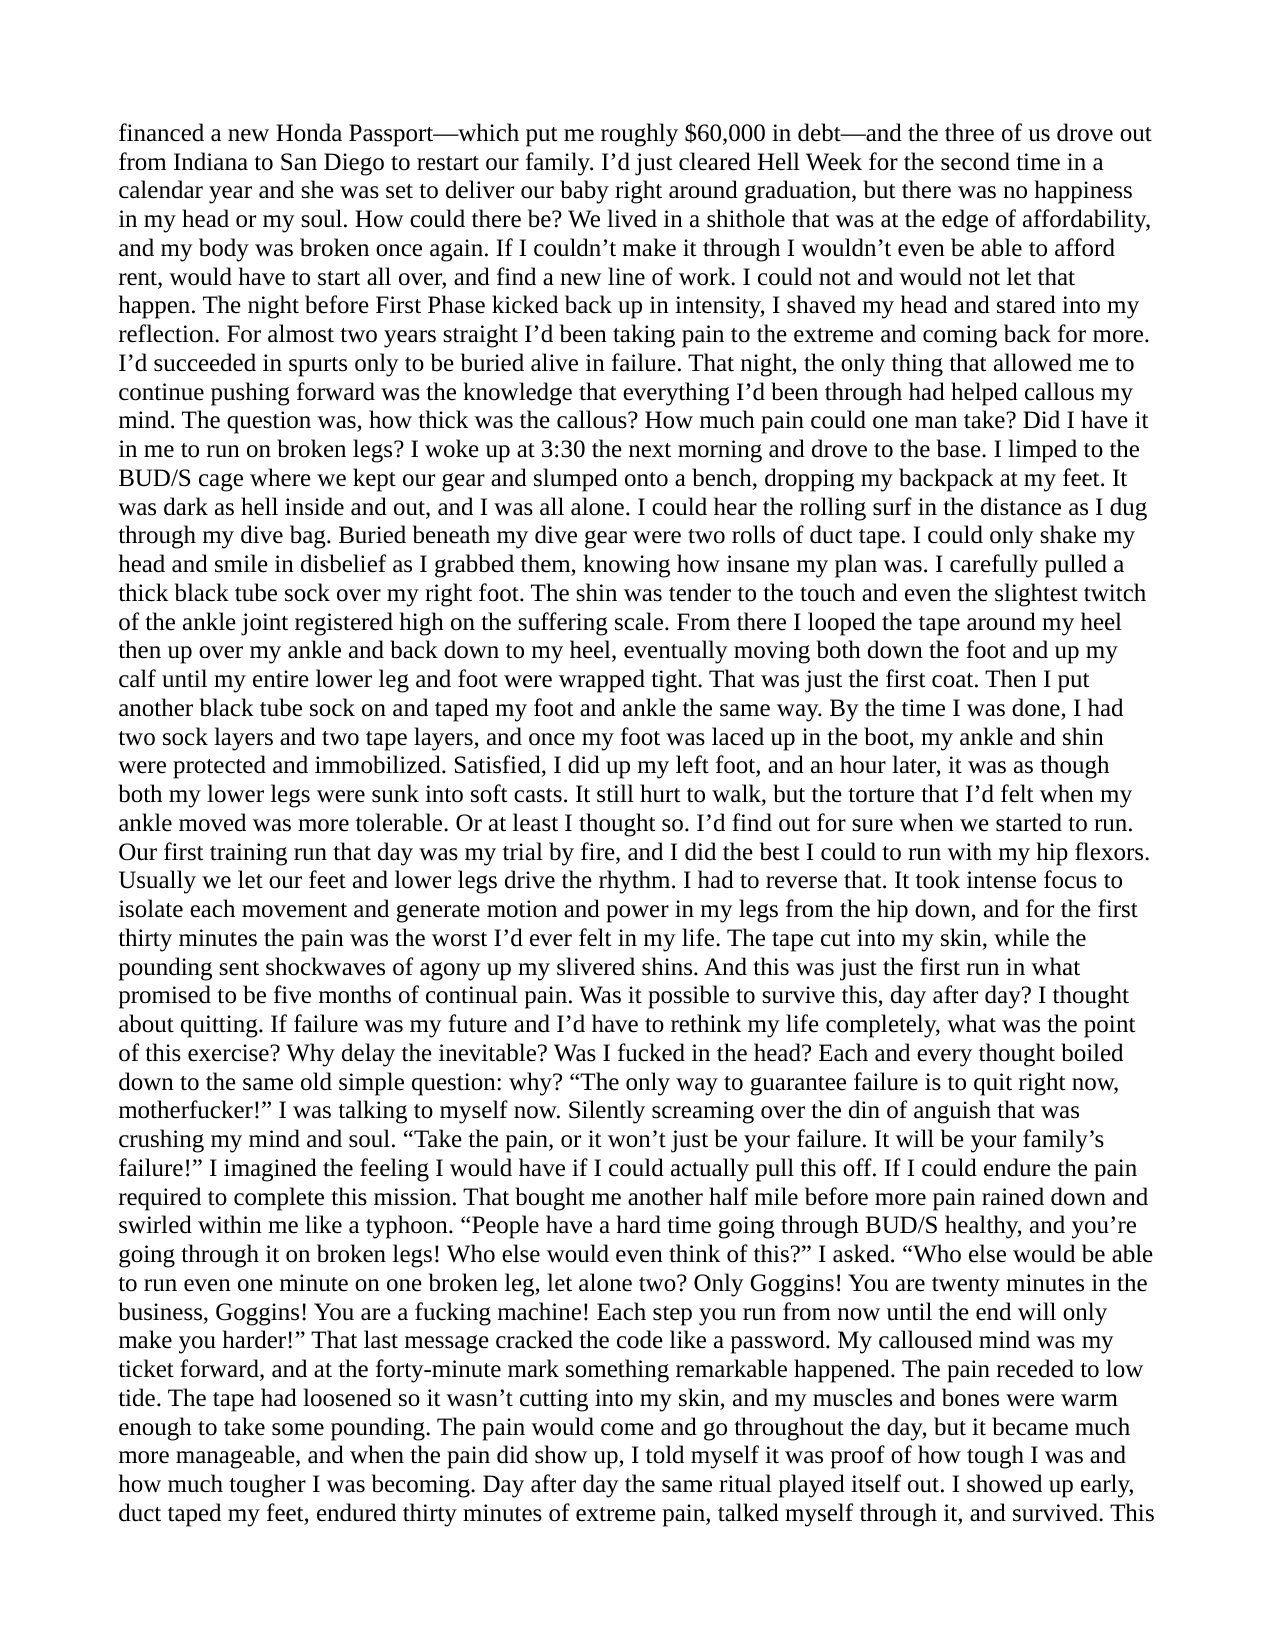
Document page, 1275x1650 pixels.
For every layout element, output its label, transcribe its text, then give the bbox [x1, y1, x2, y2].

text financed a new Honda Passport—which put me roughly $60,000 in debt—and the three of us drove out from Indiana to San Diego to restart our family. I’d just cleared Hell Week for the second time in a calendar year and she was set to deliver our baby right around graduation, but there was no happiness in my head or my soul. How could there be? We lived in a shithole that was at the edge of affordability, and my body was broken once again. If I couldn’t make it through I wouldn’t even be able to afford rent, would have to start all over, and find a new line of work. I could not and would not let that happen. The night before First Phase kicked back up in intensity, I shaved my head and stared into my reflection. For almost two years straight I’d been taking pain to the extreme and coming back for more. I’d succeeded in spurts only to be buried alive in failure. That night, the only thing that allowed me to continue pushing forward was the knowledge that everything I’d been through had helped callous my mind. The question was, how thick was the callous? How much pain could one man take? Did I have it in me to run on broken legs? I woke up at 3:30 the next morning and drove to the base. I limped to the BUD/S cage where we kept our gear and slumped onto a bench, dropping my backpack at my feet. It was dark as hell inside and out, and I was all alone. I could hear the rolling surf in the distance as I dug through my dive bag. Buried beneath my dive gear were two rolls of duct tape. I could only shake my head and smile in disbelief as I grabbed them, knowing how insane my plan was. I carefully pulled a thick black tube sock over my right foot. The shin was tender to the touch and even the slightest twitch of the ankle joint registered high on the suffering scale. From there I looped the tape around my heel then up over my ankle and back down to my heel, eventually moving both down the foot and up my calf until my entire lower leg and foot were wrapped tight. That was just the first coat. Then I put another black tube sock on and taped my foot and ankle the same way. By the time I was done, I had two sock layers and two tape layers, and once my foot was laced up in the boot, my ankle and shin were protected and immobilized. Satisfied, I did up my left foot, and an hour later, it was as though both my lower legs were sunk into soft casts. It still hurt to walk, but the torture that I’d felt when my ankle moved was more tolerable. Or at least I thought so. I’d find out for sure when we started to run. Our first training run that day was my trial by fire, and I did the best I could to run with my hip flexors. Usually we let our feet and lower legs drive the rhythm. I had to reverse that. It took intense focus to isolate each movement and generate motion and power in my legs from the hip down, and for the first thirty minutes the pain was the worst I’d ever felt in my life. The tape cut into my skin, while the pounding sent shockwaves of agony up my slivered shins. And this was just the first run in what promised to be five months of continual pain. Was it possible to survive this, day after day? I thought about quitting. If failure was my future and I’d have to rethink my life completely, what was the point of this exercise? Why delay the inevitable? Was I fucked in the head? Each and every thought boiled down to the same old simple question: why? “The only way to guarantee failure is to quit right now, motherfucker!” I was talking to myself now. Silently screaming over the din of anguish that was crushing my mind and soul. “Take the pain, or it won’t just be your failure. It will be your family’s failure!” I imagined the feeling I would have if I could actually pull this off. If I could endure the pain required to complete this mission. That bought me another half mile before more pain rained down and swirled within me like a typhoon. “People have a hard time going through BUD/S healthy, and you’re going through it on broken legs! Who else would even think of this?” I asked. “Who else would be able to run even one minute on one broken leg, let alone two? Only Goggins! You are twenty minutes in the business, Goggins! You are a fucking machine! Each step you run from now until the end will only make you harder!” That last message cracked the code like a password. My calloused mind was my ticket forward, and at the forty-minute mark something remarkable happened. The pain receded to low tide. The tape had loosened so it wasn’t cutting into my skin, and my muscles and bones were warm enough to take some pounding. The pain would come and go throughout the day, but it became much more manageable, and when the pain did show up, I told myself it was proof of how tough I was and how much tougher I was becoming. Day after day the same ritual played itself out. I showed up early, duct taped my feet, endured thirty minutes of extreme pain, talked myself through it, and survived. This [118, 118, 1157, 1527]
